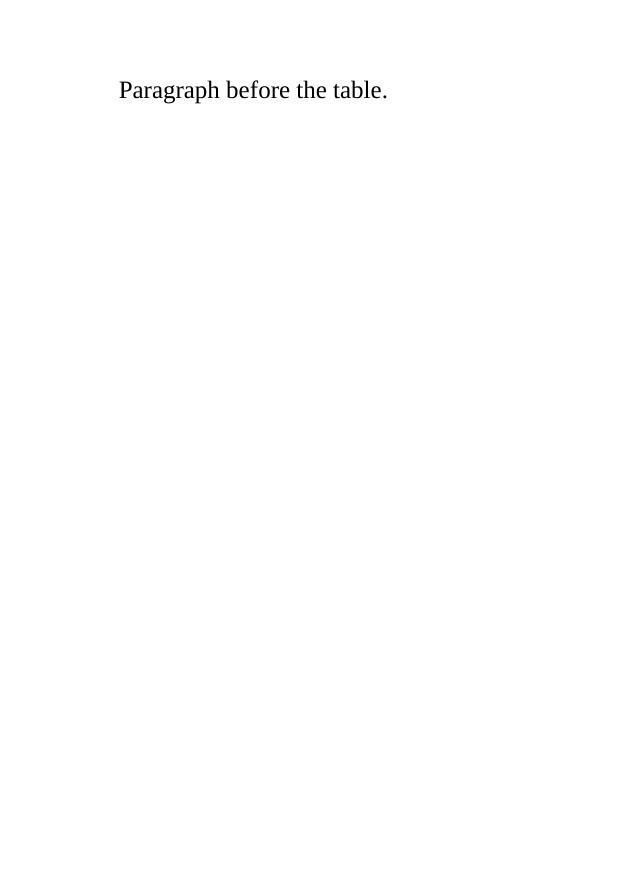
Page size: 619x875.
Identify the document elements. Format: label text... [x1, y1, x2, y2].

text Paragraph before the table. [118, 75, 500, 104]
